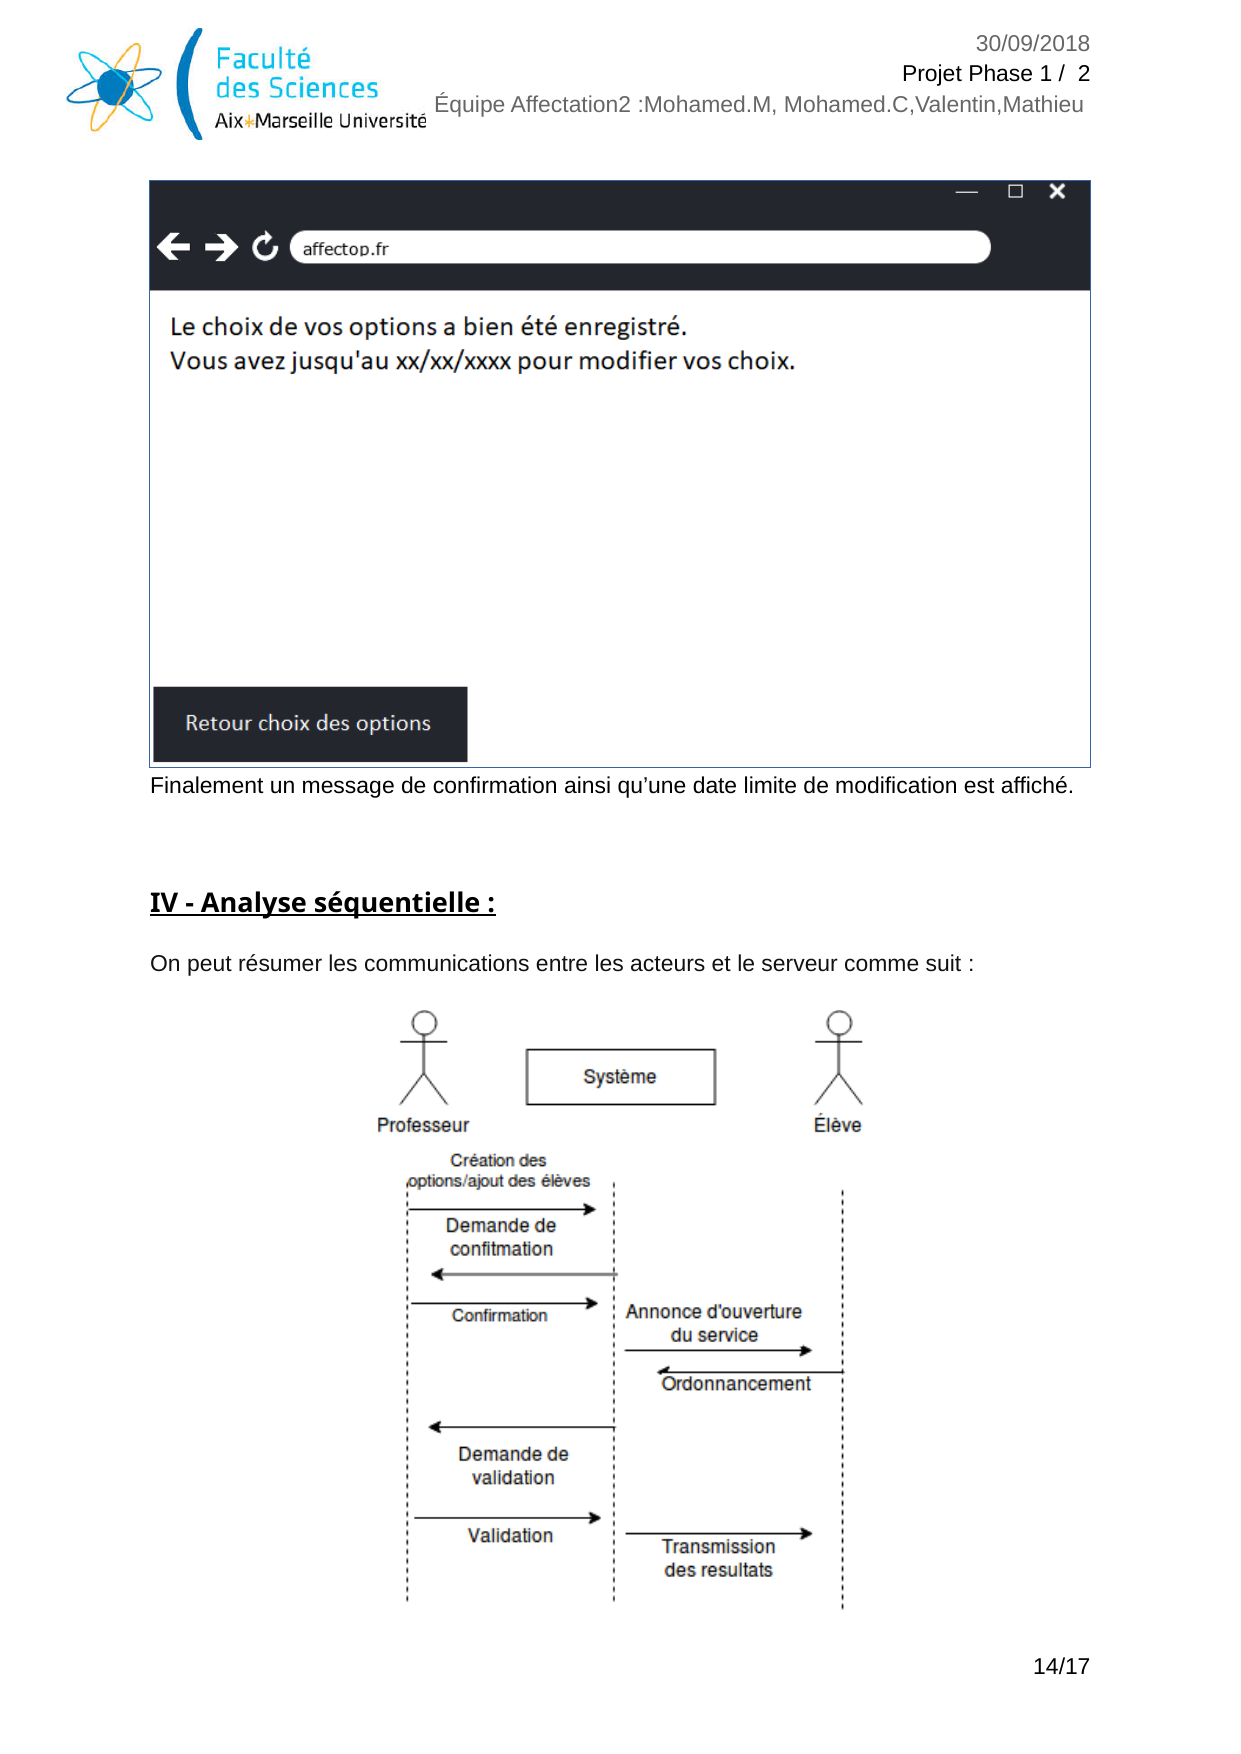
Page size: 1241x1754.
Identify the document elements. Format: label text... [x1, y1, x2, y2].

subtitle IV - Analyse séquentielle : [150, 883, 1090, 920]
text Finalement un message de confirmation ainsi qu’une date limite de modification est affiché. [150, 768, 1090, 798]
picture [377, 1010, 864, 1613]
picture [150, 181, 1090, 767]
picture [65, 28, 426, 140]
text On peut résumer les communications entre les acteurs et le serveur comme suit : [150, 950, 1090, 977]
